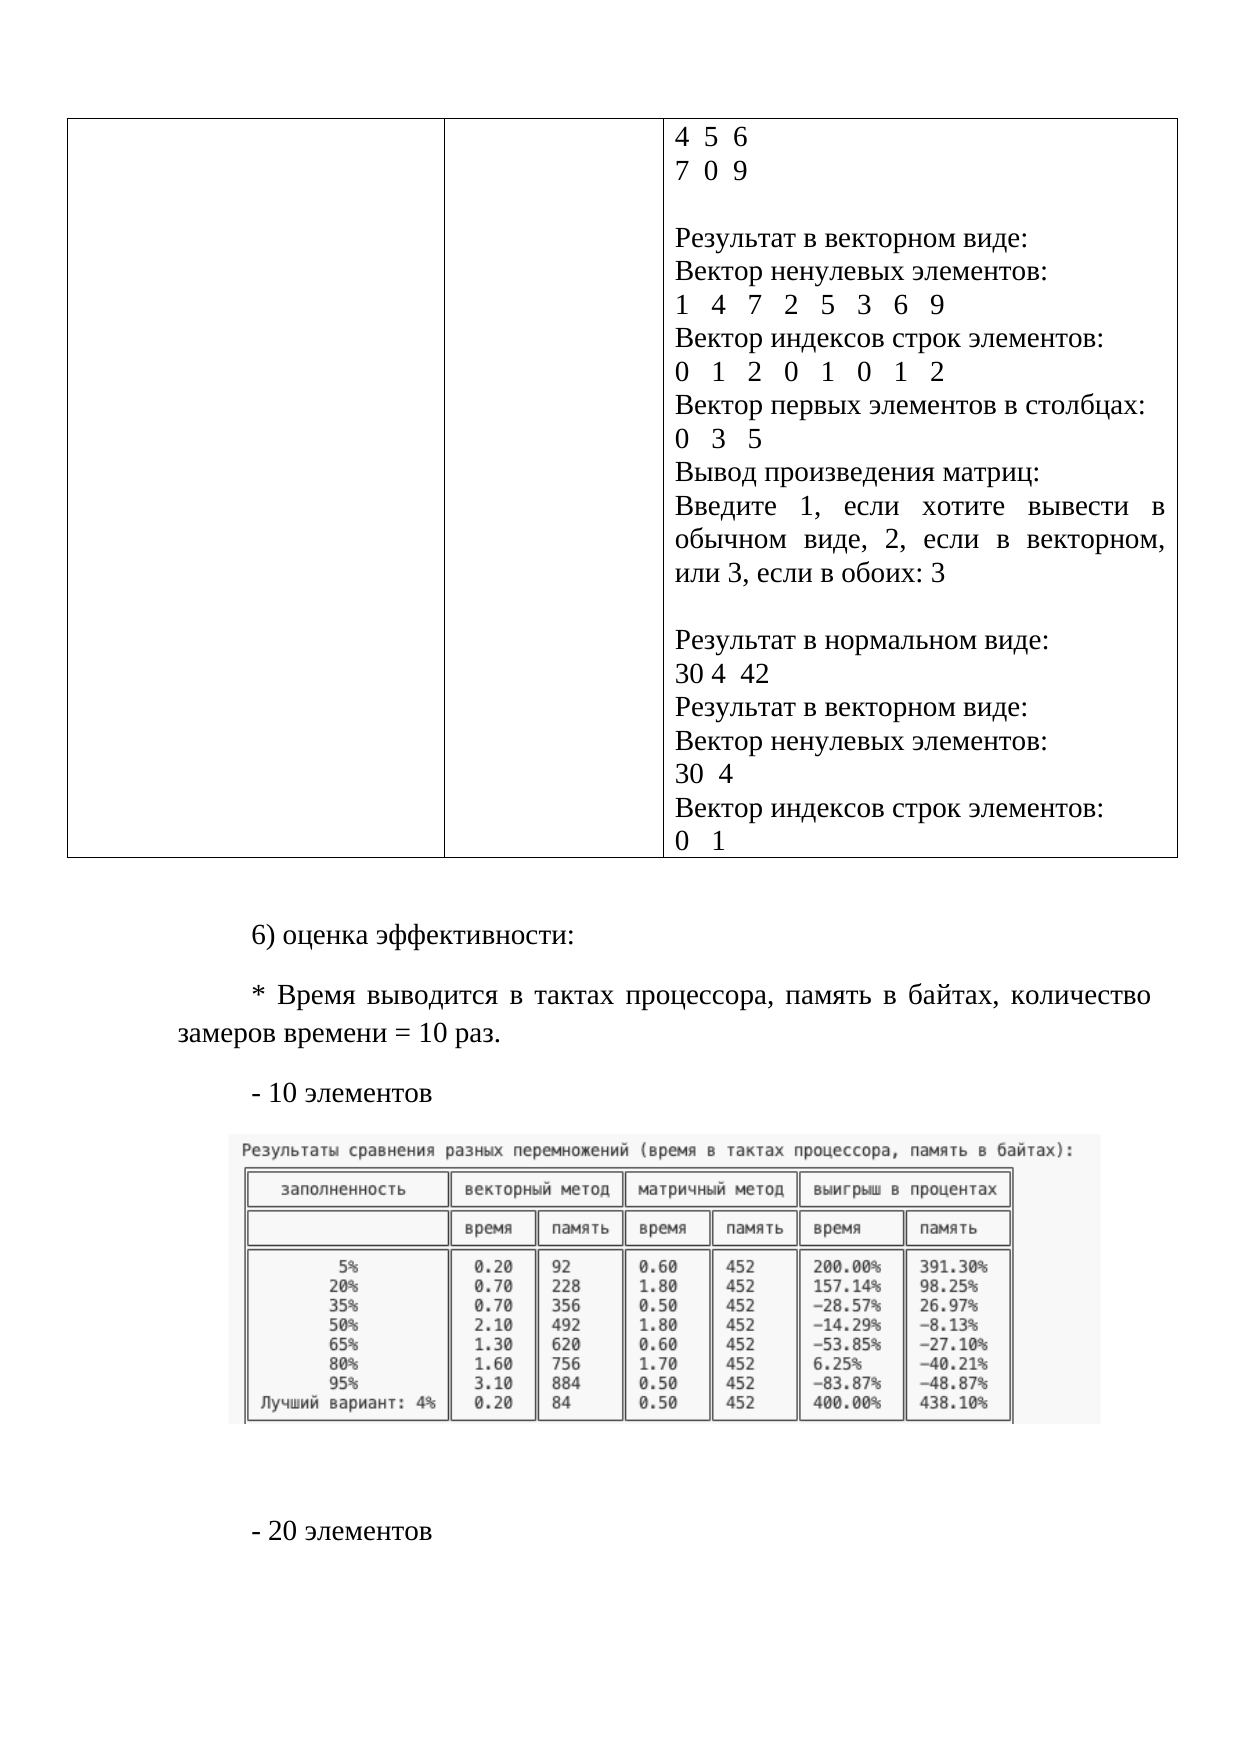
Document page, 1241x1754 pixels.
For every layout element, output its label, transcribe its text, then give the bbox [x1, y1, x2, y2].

text 6) оценка эффективности: [177, 917, 1152, 951]
text - 20 элементов [177, 1513, 1152, 1547]
table_cell 4 5 6 7 0 9 Результат в векторном виде: Вектор ненулевых элементов: 1 4 7 2 5 3 6 9 Вектор индексов строк элементов: 0 1 2 0 1 0 1 2 Вектор первых элементов в столбцах: 0 3 5 Вывод произведения матриц: Введите 1, если хотите вывести в обычном виде, 2, если в векторном, или 3, если в обоих: 3 Результат в нормальном виде: 30 4 42 Результат в векторном виде: Вектор ненулевых элементов: 30 4 Вектор индексов строк элементов: 0 1 [664, 119, 1177, 857]
table_cell [445, 119, 663, 857]
text * Время выводится в тактах процессора, память в байтах, количество замеров времени = 10 раз. [177, 977, 1152, 1049]
text - 10 элементов [177, 1075, 1152, 1108]
table_cell [68, 119, 444, 857]
picture [228, 1134, 1101, 1424]
